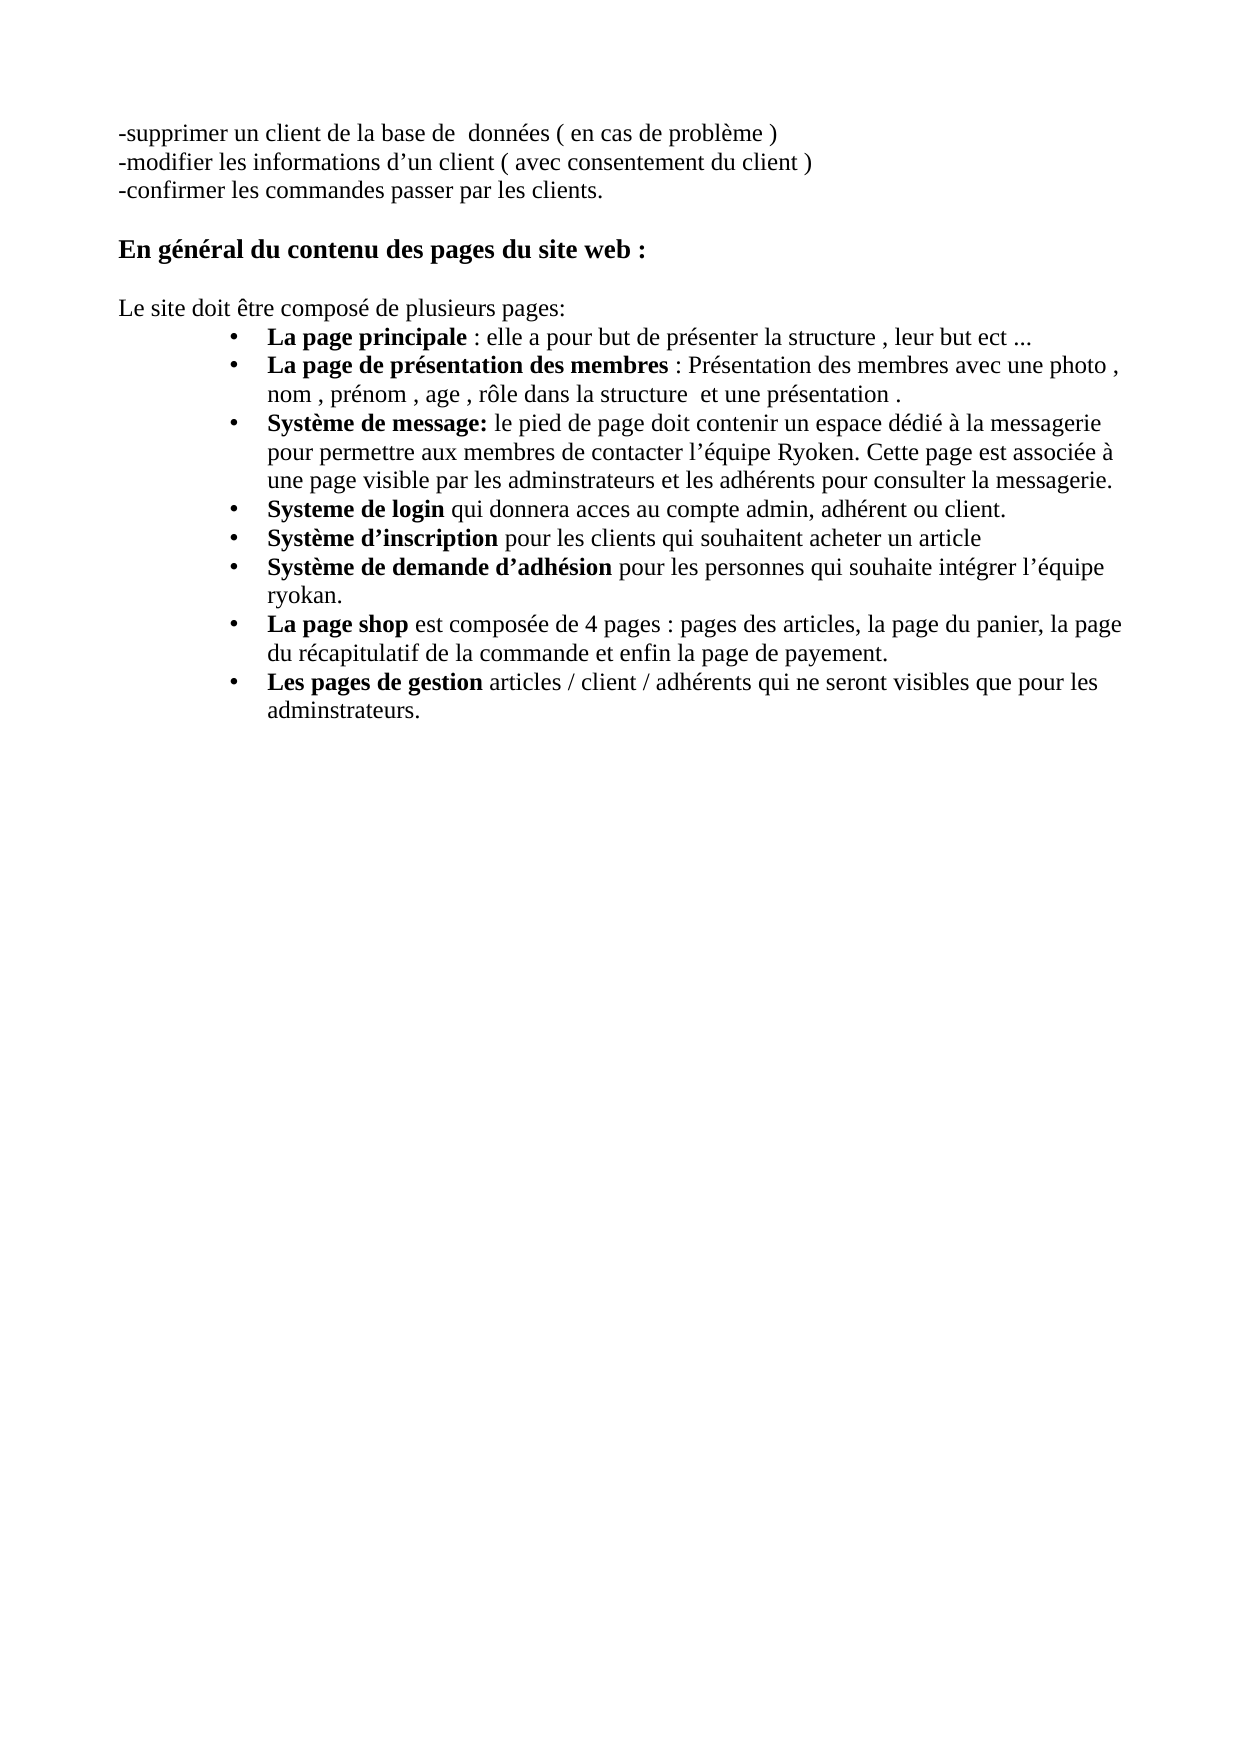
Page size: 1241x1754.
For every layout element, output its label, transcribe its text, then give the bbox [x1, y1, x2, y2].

list Système de demande d’adhésion pour les personnes qui souhaite intégrer l’équipe ryokan. [229, 552, 1122, 609]
text En général du contenu des pages du site web : [118, 233, 1122, 264]
list Système d’inscription pour les clients qui souhaitent acheter un article [229, 523, 1122, 552]
text -confirmer les commandes passer par les clients. [118, 176, 1122, 204]
list La page de présentation des membres : Présentation des membres avec une photo , nom , prénom , age , rôle dans la structure et une présentation . [229, 351, 1122, 408]
list La page principale : elle a pour but de présenter la structure , leur but ect ... [229, 322, 1122, 351]
text Le site doit être composé de plusieurs pages: [118, 293, 1122, 322]
list La page shop est composée de 4 pages : pages des articles, la page du panier, la page du récapitulatif de la commande et enfin la page de payement. [229, 609, 1122, 667]
list Les pages de gestion articles / client / adhérents qui ne seront visibles que pour les adminstrateurs. [229, 667, 1122, 724]
text -supprimer un client de la base de données ( en cas de problème ) [118, 118, 1122, 147]
list Systeme de login qui donnera acces au compte admin, adhérent ou client. [229, 494, 1122, 523]
list Système de message: le pied de page doit contenir un espace dédié à la messagerie pour permettre aux membres de contacter l’équipe Ryoken. Cette page est associée à une page visible par les adminstrateurs et les adhérents pour consulter la messagerie. [229, 408, 1122, 494]
text -modifier les informations d’un client ( avec consentement du client ) [118, 147, 1122, 176]
